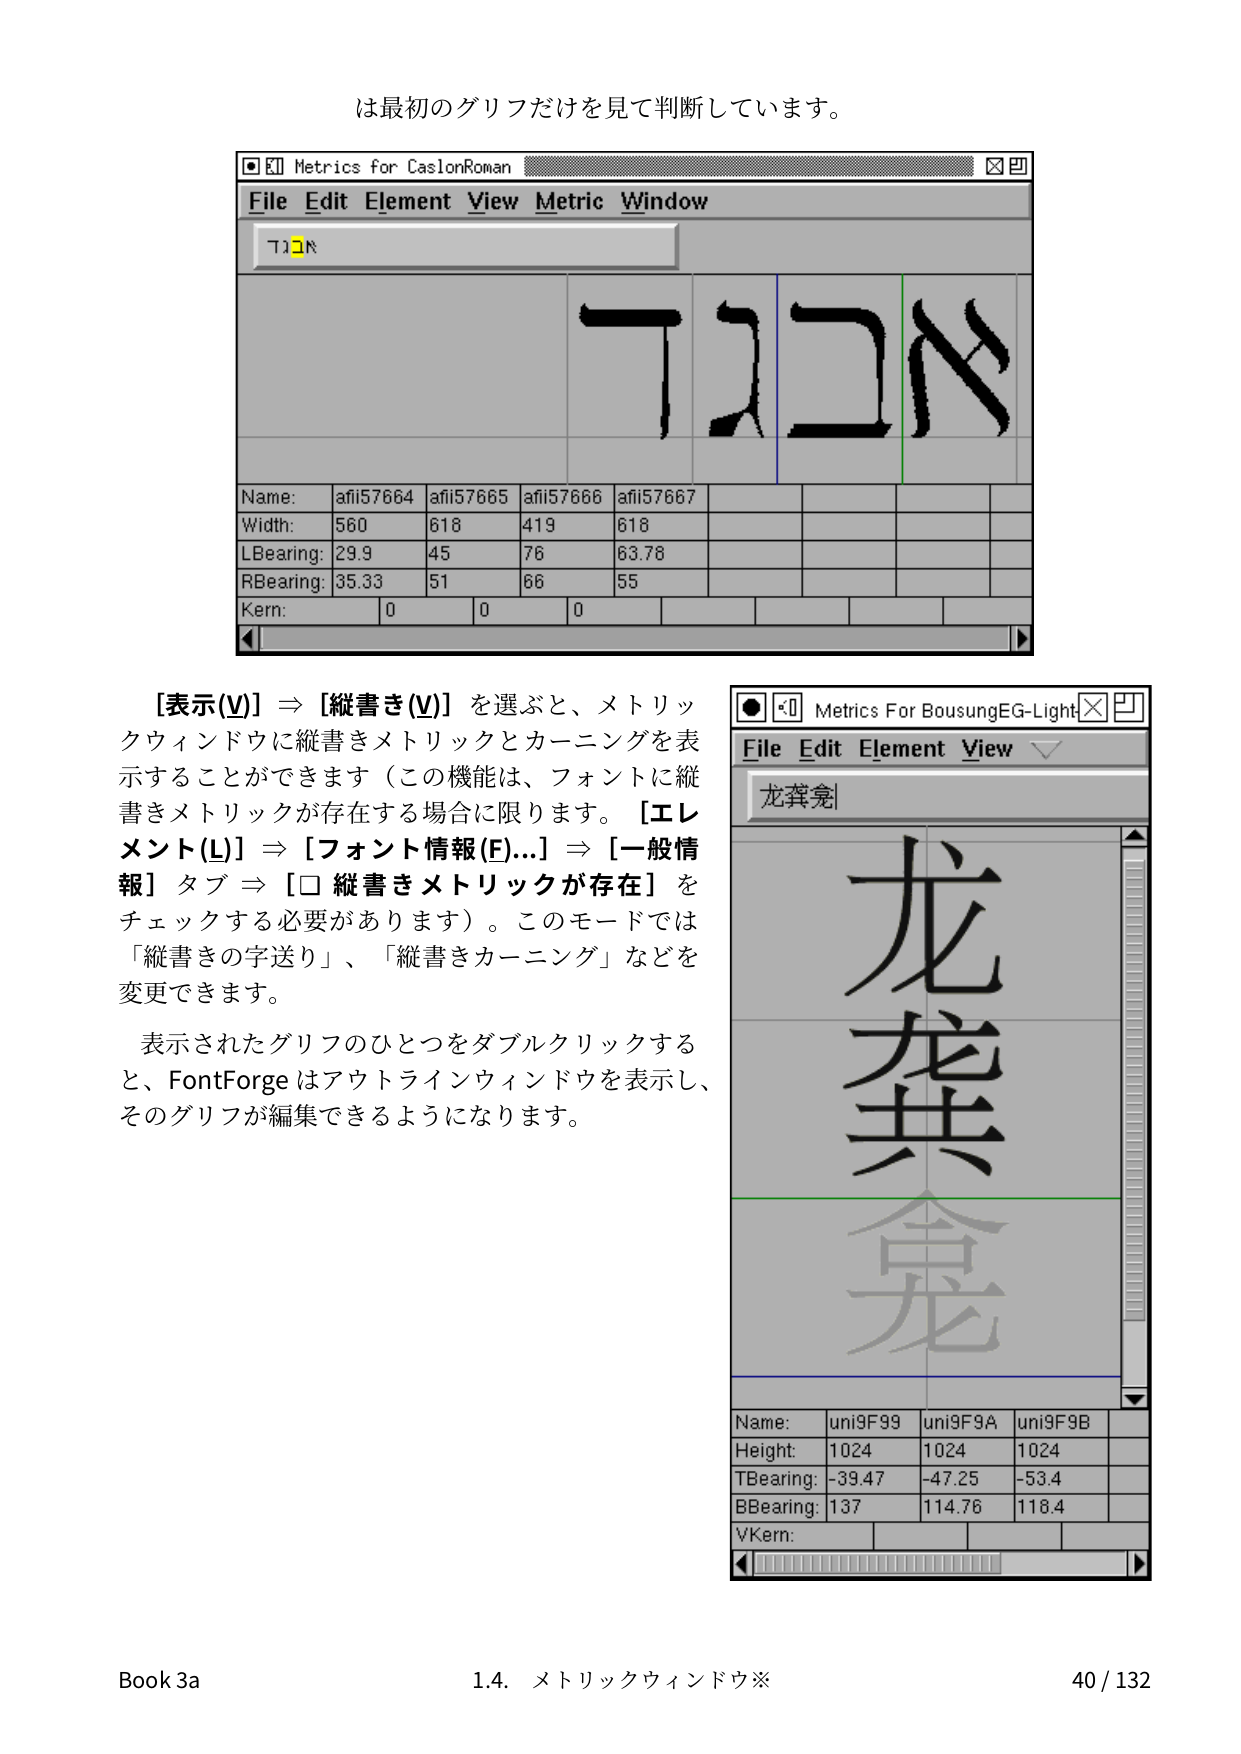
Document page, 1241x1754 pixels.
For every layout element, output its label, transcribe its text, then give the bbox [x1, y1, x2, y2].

picture [235, 151, 1034, 656]
text 表示されたグリフのひとつをダブルクリックすると、FontForge はアウトラインウィンドウを表示し、そのグリフが編集できるようになります。 [118, 1024, 729, 1133]
text は最初のグリフだけを見て判断しています。 [354, 88, 1152, 124]
text ［表示(V)］⇒［縦書き(V)］を選ぶと、メトリックウィンドウに縦書きメトリックとカーニングを表示することができます（この機能は、フォントに縦書きメトリックが存在する場合に限ります。［エレメント(L)］⇒［フォント情報(F)...］⇒［一般情報］タブ ⇒［❑ 縦書きメトリックが存在］をチェックする必要があります）。このモードでは「縦書きの字送り」、「縦書きカーニング」などを変更できます。 [118, 685, 729, 1010]
picture [729, 685, 1152, 1581]
